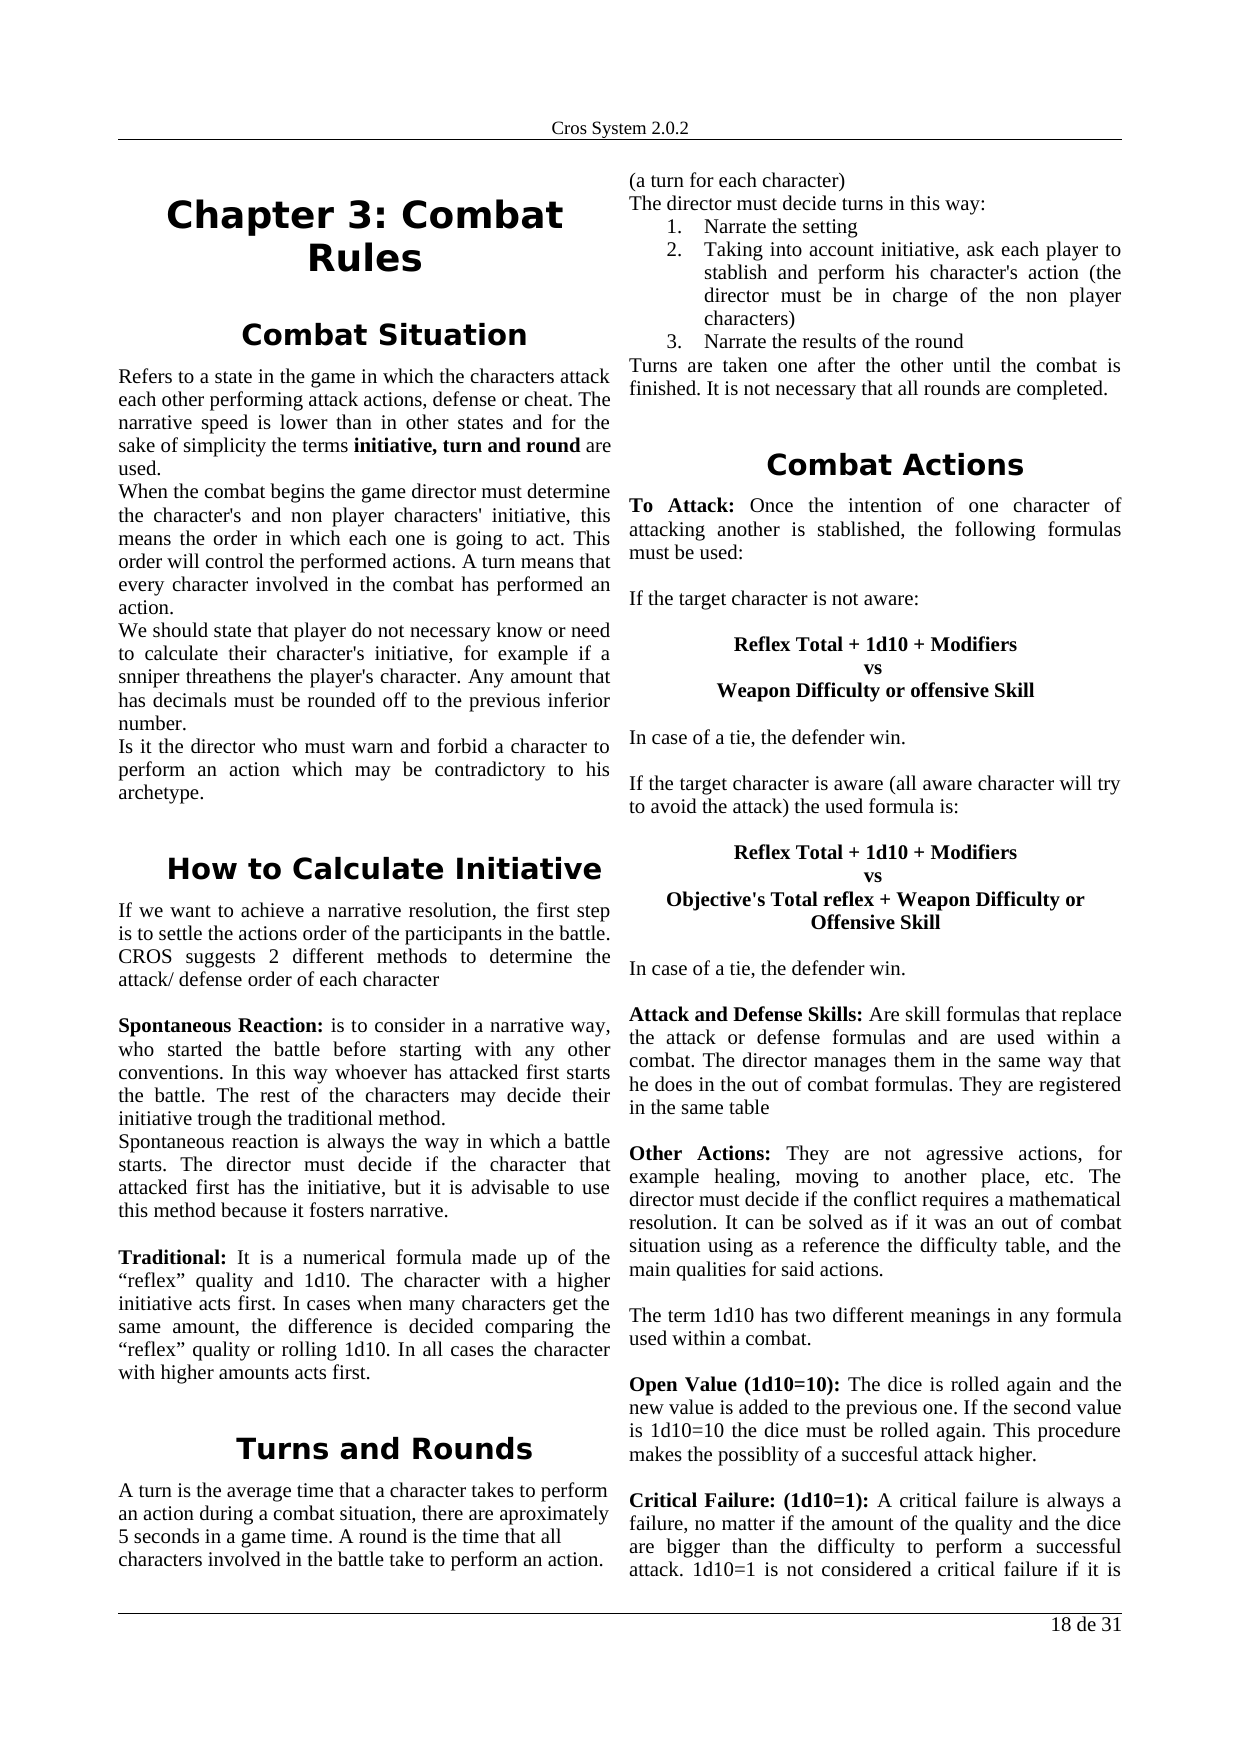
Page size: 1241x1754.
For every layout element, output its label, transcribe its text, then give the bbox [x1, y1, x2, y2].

text Objective's Total reflex + Weapon Difficulty or Offensive Skill [629, 887, 1122, 934]
text Critical Failure: (1d10=1): A critical failure is always a failure, no matter if the amount of the quality and the dice are bigger than the difficulty to perform a successful attack. 1d10=1 is not considered a critical failure if it is [629, 1489, 1122, 1581]
text vs [629, 656, 1122, 679]
text If we want to achieve a narrative resolution, the first step is to settle the actions order of the participants in the battle. CROS suggests 2 different methods to determine the attack/ defense order of each character [118, 899, 611, 991]
text If the target character is not aware: [629, 587, 1122, 610]
text Refers to a state in the game in which the characters attack each other performing attack actions, defense or cheat. The narrative speed is lower than in other states and for the sake of simplicity the terms initiative, turn and round are used. [118, 365, 611, 480]
text Open Value (1d10=10): The dice is rolled again and the new value is added to the previous one. If the second value is 1d10=10 the dice must be rolled again. This procedure makes the possiblity of a succesful attack higher. [629, 1373, 1122, 1466]
subtitle Combat Situation [158, 318, 611, 352]
subtitle Chapter 3: Combat Rules [118, 193, 611, 281]
subtitle How to Calculate Initiative [158, 852, 611, 886]
text (a turn for each character) [629, 168, 1122, 192]
text To Attack: Once the intention of one character of attacking another is stablished, the following formulas must be used: [629, 494, 1122, 564]
text Spontaneous Reaction: is to consider in a narrative way, who started the battle before starting with any other conventions. In this way whoever has attacked first starts the battle. The rest of the characters may decide their initiative trough the traditional method. [118, 1014, 611, 1130]
text The director must decide turns in this way: [629, 192, 1122, 215]
text Spontaneous reaction is always the way in which a battle starts. The director must decide if the character that attacked first has the initiative, but it is advisable to use this method because it fosters narrative. [118, 1130, 611, 1222]
text In case of a tie, the defender win. [629, 726, 1122, 749]
text Attack and Defense Skills: Are skill formulas that replace the attack or defense formulas and are used within a combat. The director manages them in the same way that he does in the out of combat formulas. They are registered in the same table [629, 1003, 1122, 1119]
text Turns are taken one after the other until the combat is finished. It is not necessary that all rounds are completed. [629, 353, 1122, 400]
text The term 1d10 has two different meanings in any formula used within a combat. [629, 1304, 1122, 1350]
text We should state that player do not necessary know or need to calculate their character's initiative, for example if a snniper threathens the player's character. Any amount that has decimals must be rounded off to the previous inferior number. [118, 619, 611, 735]
text Traditional: It is a numerical formula made up of the “reflex” quality and 1d10. The character with a higher initiative acts first. In cases when many characters get the same amount, the difference is decided comparing the “reflex” quality or rolling 1d10. In all cases the character with higher amounts acts first. [118, 1246, 611, 1384]
text Reflex Total + 1d10 + Modifiers [629, 633, 1122, 656]
list Narrate the results of the round [666, 330, 1122, 353]
text Other Actions: They are not agressive actions, for example healing, moving to another place, etc. The director must decide if the conflict requires a mathematical resolution. It can be solved as if it was an out of combat situation using as a reference the difficulty table, and the main qualities for said actions. [629, 1142, 1122, 1281]
text A turn is the average time that a character takes to perform an action during a combat situation, there are aproximately 5 seconds in a game time. A round is the time that all characters involved in the battle take to perform an action. [118, 1479, 611, 1571]
subtitle Turns and Rounds [158, 1432, 611, 1466]
text Is it the director who must warn and forbid a character to perform an action which may be contradictory to his archetype. [118, 735, 611, 804]
text In case of a tie, the defender win. [629, 957, 1122, 980]
text Weapon Difficulty or offensive Skill [629, 679, 1122, 702]
subtitle Combat Actions [668, 448, 1122, 482]
text When the combat begins the game director must determine the character's and non player characters' initiative, this means the order in which each one is going to act. This order will control the performed actions. A turn means that every character involved in the combat has performed an action. [118, 480, 611, 619]
text Reflex Total + 1d10 + Modifiers [629, 841, 1122, 864]
text If the target character is aware (all aware character will try to avoid the attack) the used formula is: [629, 772, 1122, 818]
list Narrate the setting [666, 215, 1122, 238]
list Taking into account initiative, ask each player to stablish and perform his character's action (the director must be in charge of the non player characters) [666, 238, 1122, 330]
text vs [629, 864, 1122, 887]
